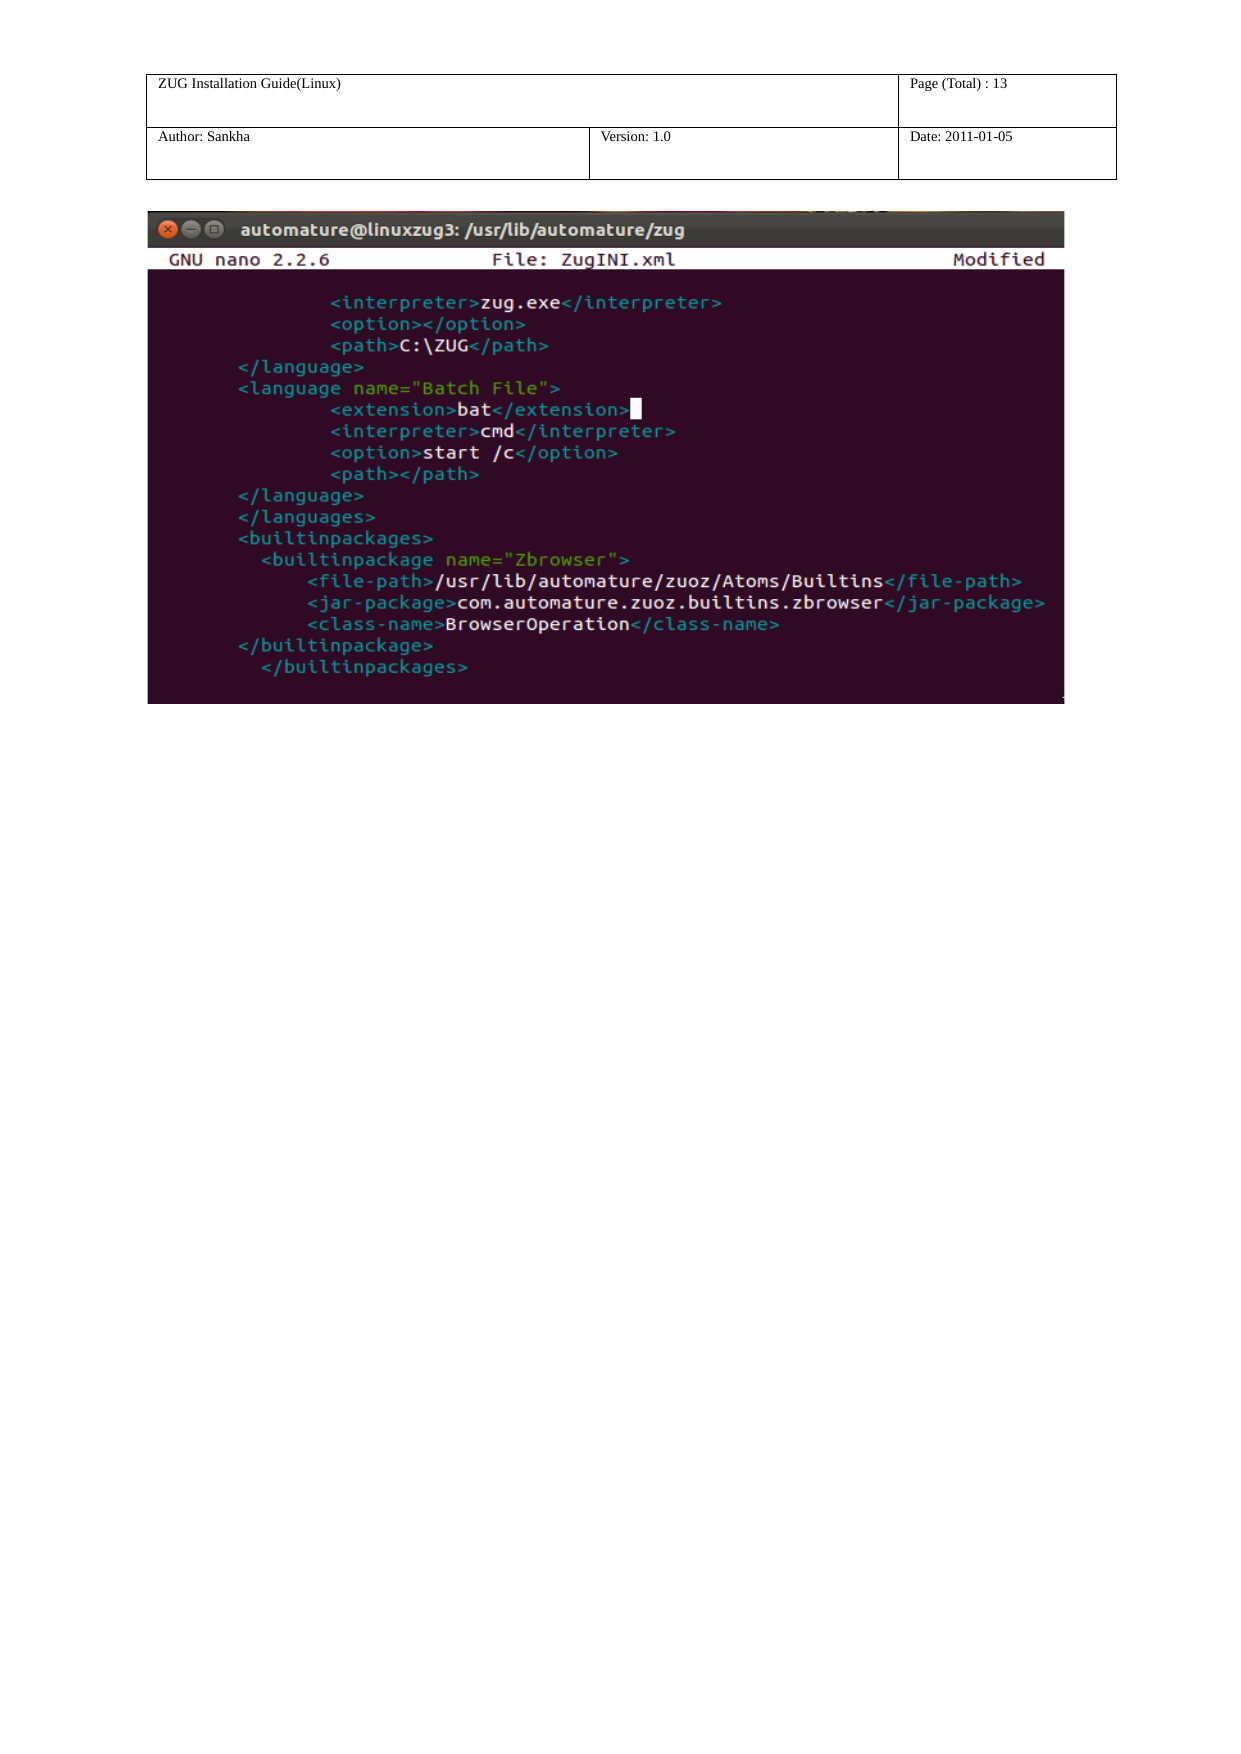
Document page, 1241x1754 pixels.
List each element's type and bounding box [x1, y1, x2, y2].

picture [147, 211, 1065, 704]
